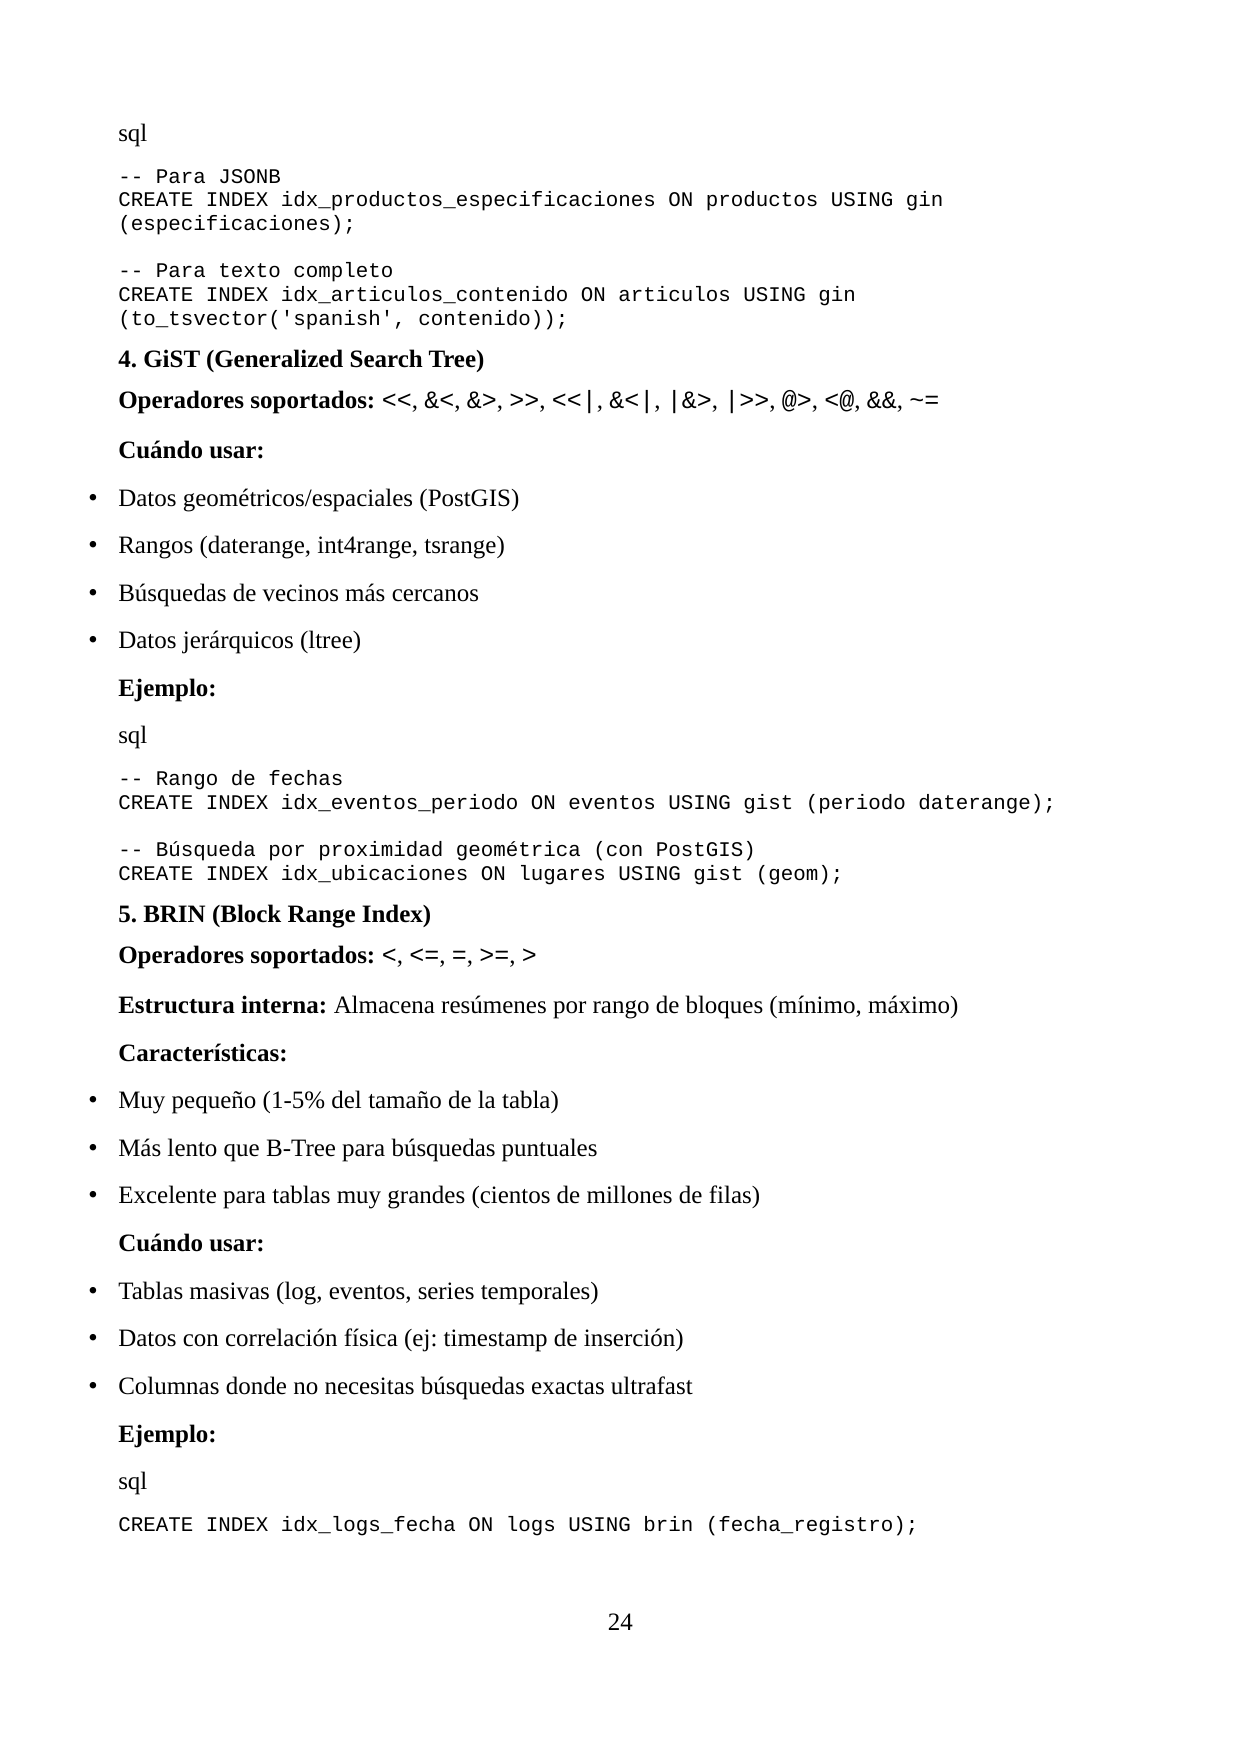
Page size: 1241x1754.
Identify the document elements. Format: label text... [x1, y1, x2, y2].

subtitle 5. BRIN (Block Range Index) [118, 899, 1122, 928]
text sql [118, 1466, 1122, 1495]
list Más lento que B-Tree para búsquedas puntuales [118, 1133, 1122, 1162]
list Excelente para tablas muy grandes (cientos de millones de filas) [118, 1181, 1122, 1209]
text CREATE INDEX idx_productos_especificaciones ON productos USING gin (especificaciones); [118, 189, 1122, 237]
list Datos jerárquicos (ltree) [118, 625, 1122, 654]
text Operadores soportados: <, <=, =, >=, > [118, 940, 1122, 971]
text Ejemplo: [118, 1419, 1122, 1447]
text Cuándo usar: [118, 435, 1122, 464]
text CREATE INDEX idx_articulos_contenido ON articulos USING gin (to_tsvector('spanish', contenido)); [118, 284, 1122, 331]
text -- Búsqueda por proximidad geométrica (con PostGIS) [118, 839, 1122, 863]
text Cuándo usar: [118, 1228, 1122, 1257]
text -- Para JSONB [118, 166, 1122, 189]
text Ejemplo: [118, 673, 1122, 702]
list Columnas donde no necesitas búsquedas exactas ultrafast [118, 1371, 1122, 1400]
list Rangos (daterange, int4range, tsrange) [118, 530, 1122, 559]
list Tablas masivas (log, eventos, series temporales) [118, 1276, 1122, 1304]
text Características: [118, 1038, 1122, 1067]
text CREATE INDEX idx_logs_fecha ON logs USING brin (fecha_registro); [118, 1514, 1122, 1537]
list Búsquedas de vecinos más cercanos [118, 578, 1122, 607]
list Muy pequeño (1-5% del tamaño de la tabla) [118, 1085, 1122, 1114]
text -- Para texto completo [118, 260, 1122, 284]
text CREATE INDEX idx_ubicaciones ON lugares USING gist (geom); [118, 863, 1122, 886]
text Estructura interna: Almacena resúmenes por rango de bloques (mínimo, máximo) [118, 990, 1122, 1019]
text Operadores soportados: <<, &<, &>, >>, <<|, &<|, |&>, |>>, @>, <@, &&, ~= [118, 385, 1122, 416]
list Datos geométricos/espaciales (PostGIS) [118, 483, 1122, 511]
text -- Rango de fechas [118, 768, 1122, 792]
list Datos con correlación física (ej: timestamp de inserción) [118, 1323, 1122, 1352]
text sql [118, 118, 1122, 147]
subtitle 4. GiST (Generalized Search Tree) [118, 344, 1122, 372]
text CREATE INDEX idx_eventos_periodo ON eventos USING gist (periodo daterange); [118, 792, 1122, 816]
text sql [118, 721, 1122, 749]
